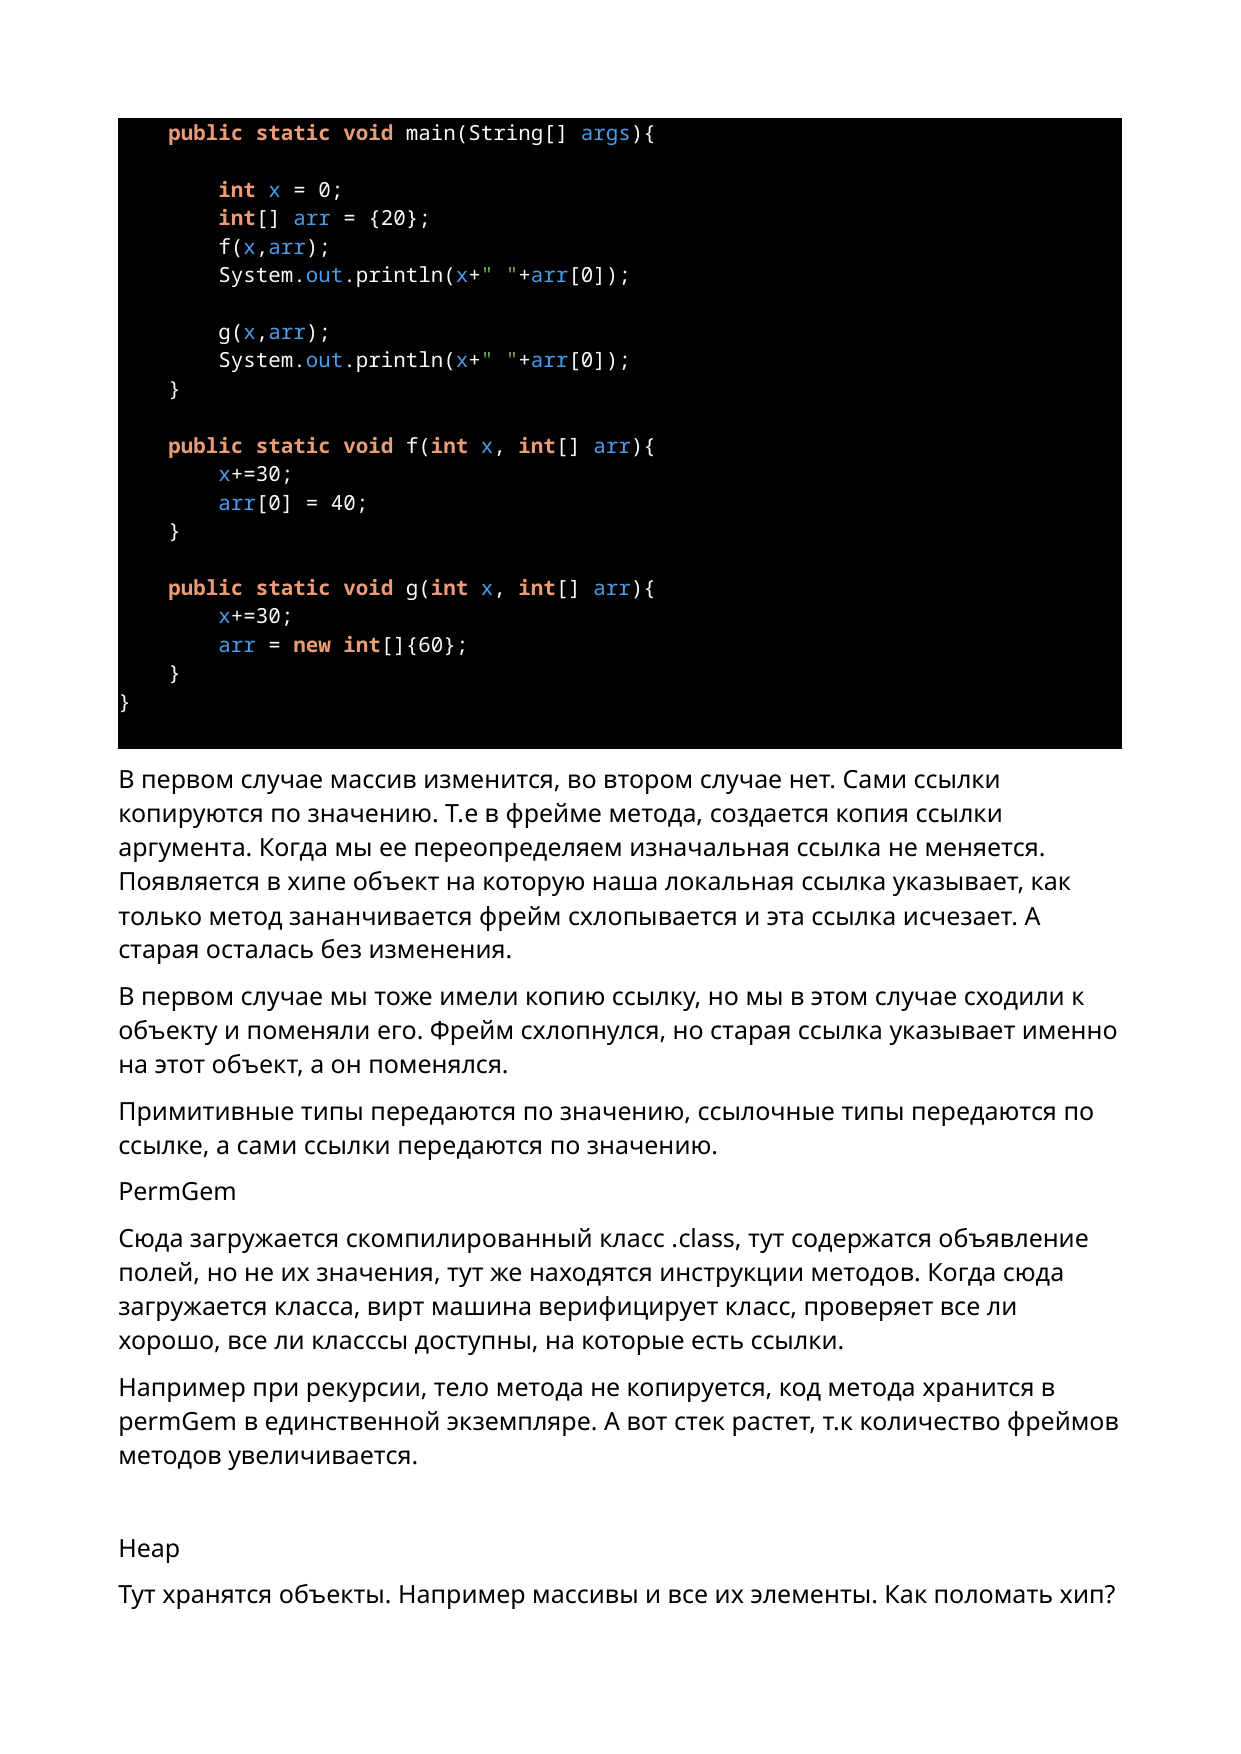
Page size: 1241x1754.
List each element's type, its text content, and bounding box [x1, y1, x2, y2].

text arr = new int[]{60}; [118, 630, 1122, 658]
text } [118, 658, 1122, 687]
text public static void f(int x, int[] arr){ [118, 431, 1122, 459]
text int x = 0; [118, 175, 1122, 203]
text В первом случае массив изменится, во втором случае нет. Сами ссылки копируются по значению. Т.е в фрейме метода, создается копия ссылки аргумента. Когда мы ее переопределяем изначальная ссылка не меняется. Появляется в хипе объект на которую наша локальная ссылка указывает, как только метод зананчивается фрейм схлопывается и эта ссылка исчезает. А старая осталась без изменения. [118, 762, 1122, 966]
text } [118, 516, 1122, 545]
text Примитивные типы передаются по значению, ссылочные типы передаются по ссылке, а сами ссылки передаются по значению. [118, 1093, 1122, 1162]
text public static void g(int x, int[] arr){ [118, 573, 1122, 602]
text Heap [118, 1531, 1122, 1565]
text Сюда загружается скомпилированный класс .class, тут содержатся объявление полей, но не их значения, тут же находятся инструкции методов. Когда сюда загружается класса, вирт машина верифицирует класс, проверяет все ли хорошо, все ли класссы доступны, на которые есть ссылки. [118, 1221, 1122, 1357]
text x+=30; [118, 602, 1122, 630]
text System.out.println(x+" "+arr[0]); [118, 260, 1122, 289]
text } [118, 687, 1122, 715]
text PermGem [118, 1174, 1122, 1208]
text g(x,arr); [118, 317, 1122, 346]
text int[] arr = {20}; [118, 203, 1122, 232]
text Например при рекурсии, тело метода не копируется, код метода хранится в permGem в единственной экземпляре. А вот стек растет, т.к количество фреймов методов увеличивается. [118, 1369, 1122, 1472]
text arr[0] = 40; [118, 488, 1122, 516]
text public static void main(String[] args){ [118, 118, 1122, 147]
text f(x,arr); [118, 232, 1122, 260]
text System.out.println(x+" "+arr[0]); [118, 346, 1122, 374]
text x+=30; [118, 459, 1122, 488]
text В первом случае мы тоже имели копию ссылку, но мы в этом случае сходили к объекту и поменяли его. Фрейм схлопнулся, но старая ссылка указывает именно на этот объект, а он поменялся. [118, 979, 1122, 1081]
text } [118, 374, 1122, 402]
text Тут хранятся объекты. Например массивы и все их элементы. Как поломать хип? [118, 1577, 1122, 1611]
